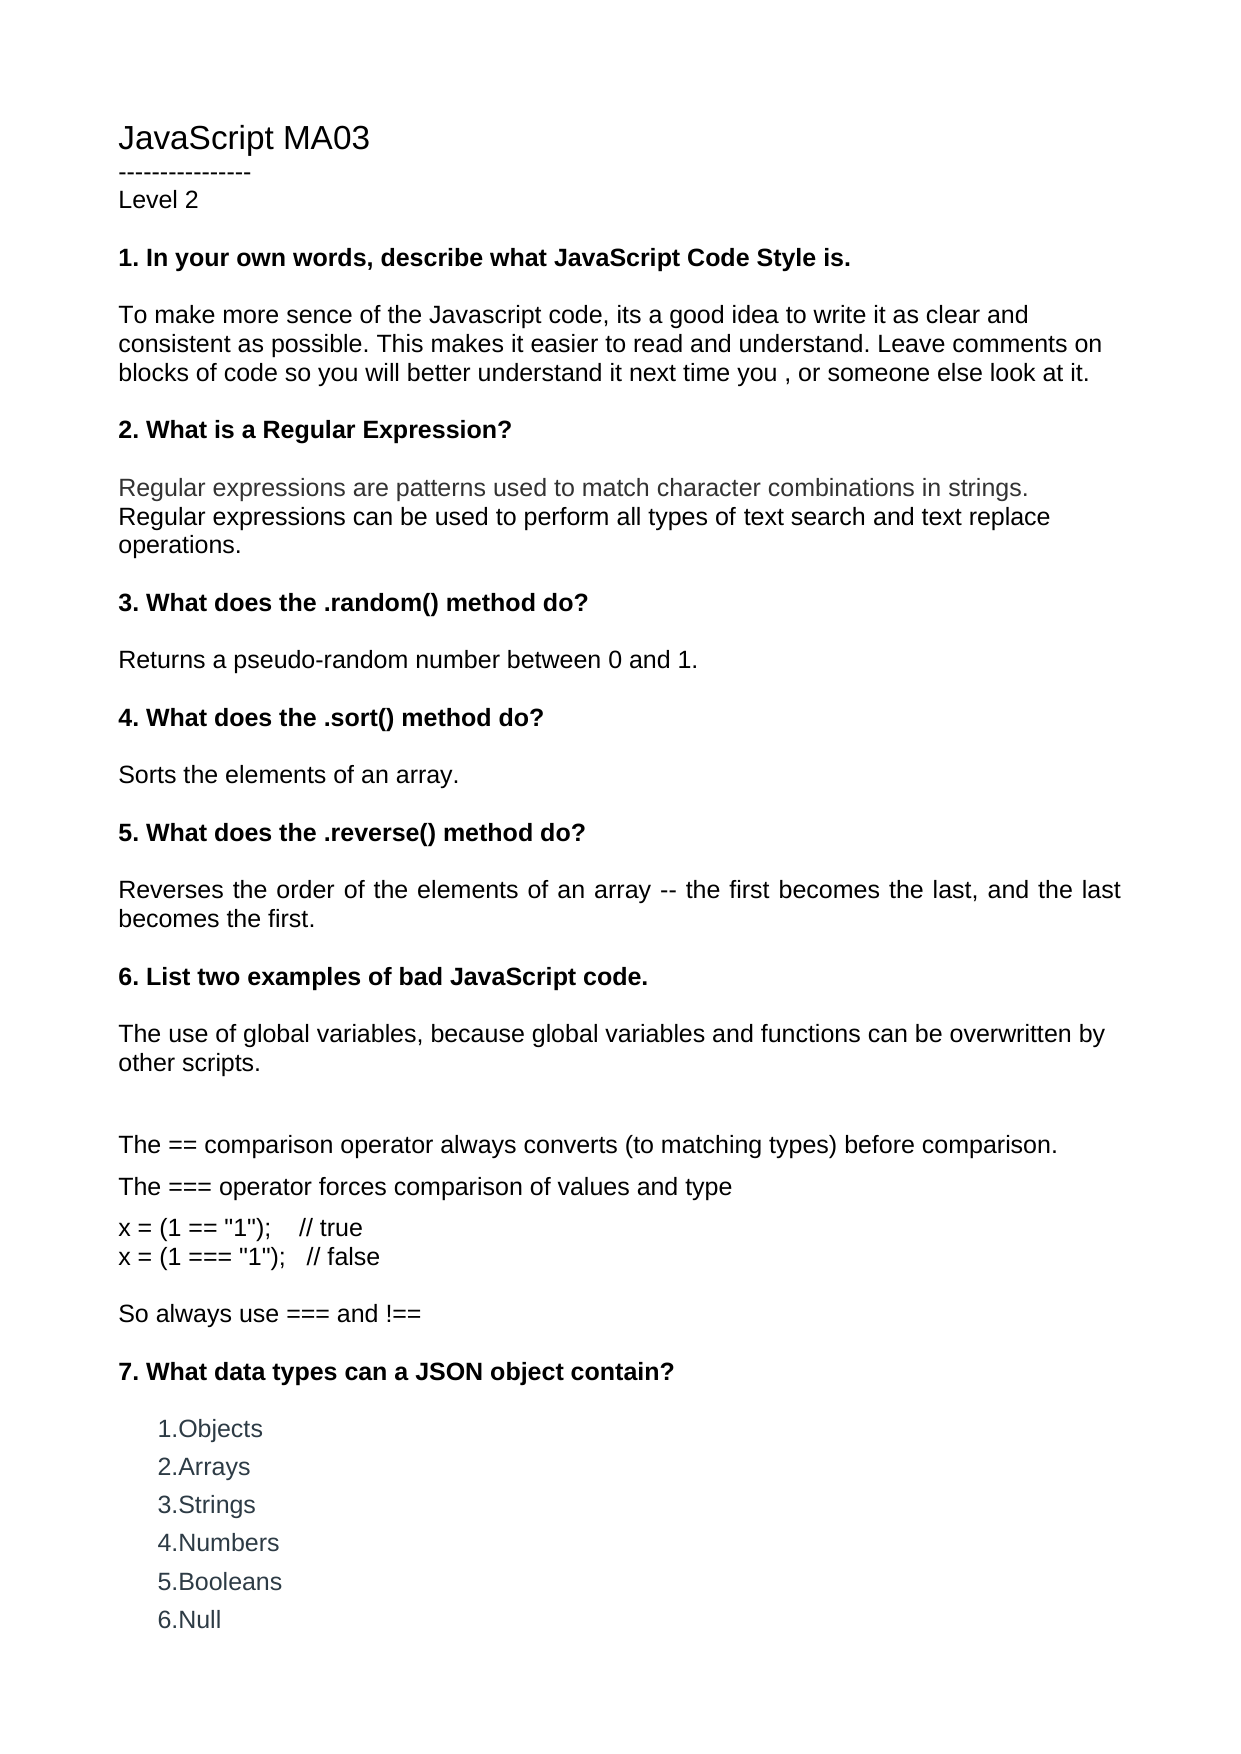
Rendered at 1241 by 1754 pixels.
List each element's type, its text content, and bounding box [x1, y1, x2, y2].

text To make more sence of the Javascript code, its a good idea to write it as clear and consistent as possible. This makes it easier to read and understand. Leave comments on blocks of code so you will better understand it next time you , or someone else look at it. [118, 300, 1122, 387]
text The use of global variables, because global variables and functions can be overwritten by other scripts. [118, 1019, 1122, 1077]
list Null [118, 1605, 1122, 1633]
text 1. In your own words, describe what JavaScript Code Style is. [118, 243, 1122, 272]
list Objects [118, 1414, 1122, 1443]
text 6. List two examples of bad JavaScript code. [118, 962, 1122, 990]
text 3. What does the .random() method do? [118, 588, 1122, 617]
text The === operator forces comparison of values and type [118, 1172, 1122, 1200]
list Arrays [118, 1452, 1122, 1481]
text So always use === and !== [118, 1299, 1122, 1328]
text Regular expressions are patterns used to match character combinations in strings. [118, 473, 1122, 502]
text 4. What does the .sort() method do? [118, 703, 1122, 732]
text ---------------- [118, 157, 1122, 185]
list Booleans [118, 1567, 1122, 1595]
text x = (1 == "1"); // true [118, 1213, 1122, 1242]
text Regular expressions can be used to perform all types of text search and text replace operations. [118, 502, 1122, 559]
text 5. What does the .reverse() method do? [118, 818, 1122, 847]
list Strings [118, 1490, 1122, 1519]
text The == comparison operator always converts (to matching types) before comparison. [118, 1130, 1122, 1159]
text Level 2 [118, 185, 1122, 214]
text Sorts the elements of an array. [118, 760, 1122, 789]
text 2. What is a Regular Expression? [118, 415, 1122, 444]
list Numbers [118, 1528, 1122, 1557]
text Reverses the order of the elements of an array -- the first becomes the last, and the last becomes the first. [118, 875, 1122, 933]
text Returns a pseudo-random number between 0 and 1. [118, 645, 1122, 674]
text JavaScript MA03 [118, 118, 1122, 157]
text 7. What data types can a JSON object contain? [118, 1357, 1122, 1385]
text x = (1 === "1"); // false [118, 1242, 1122, 1270]
